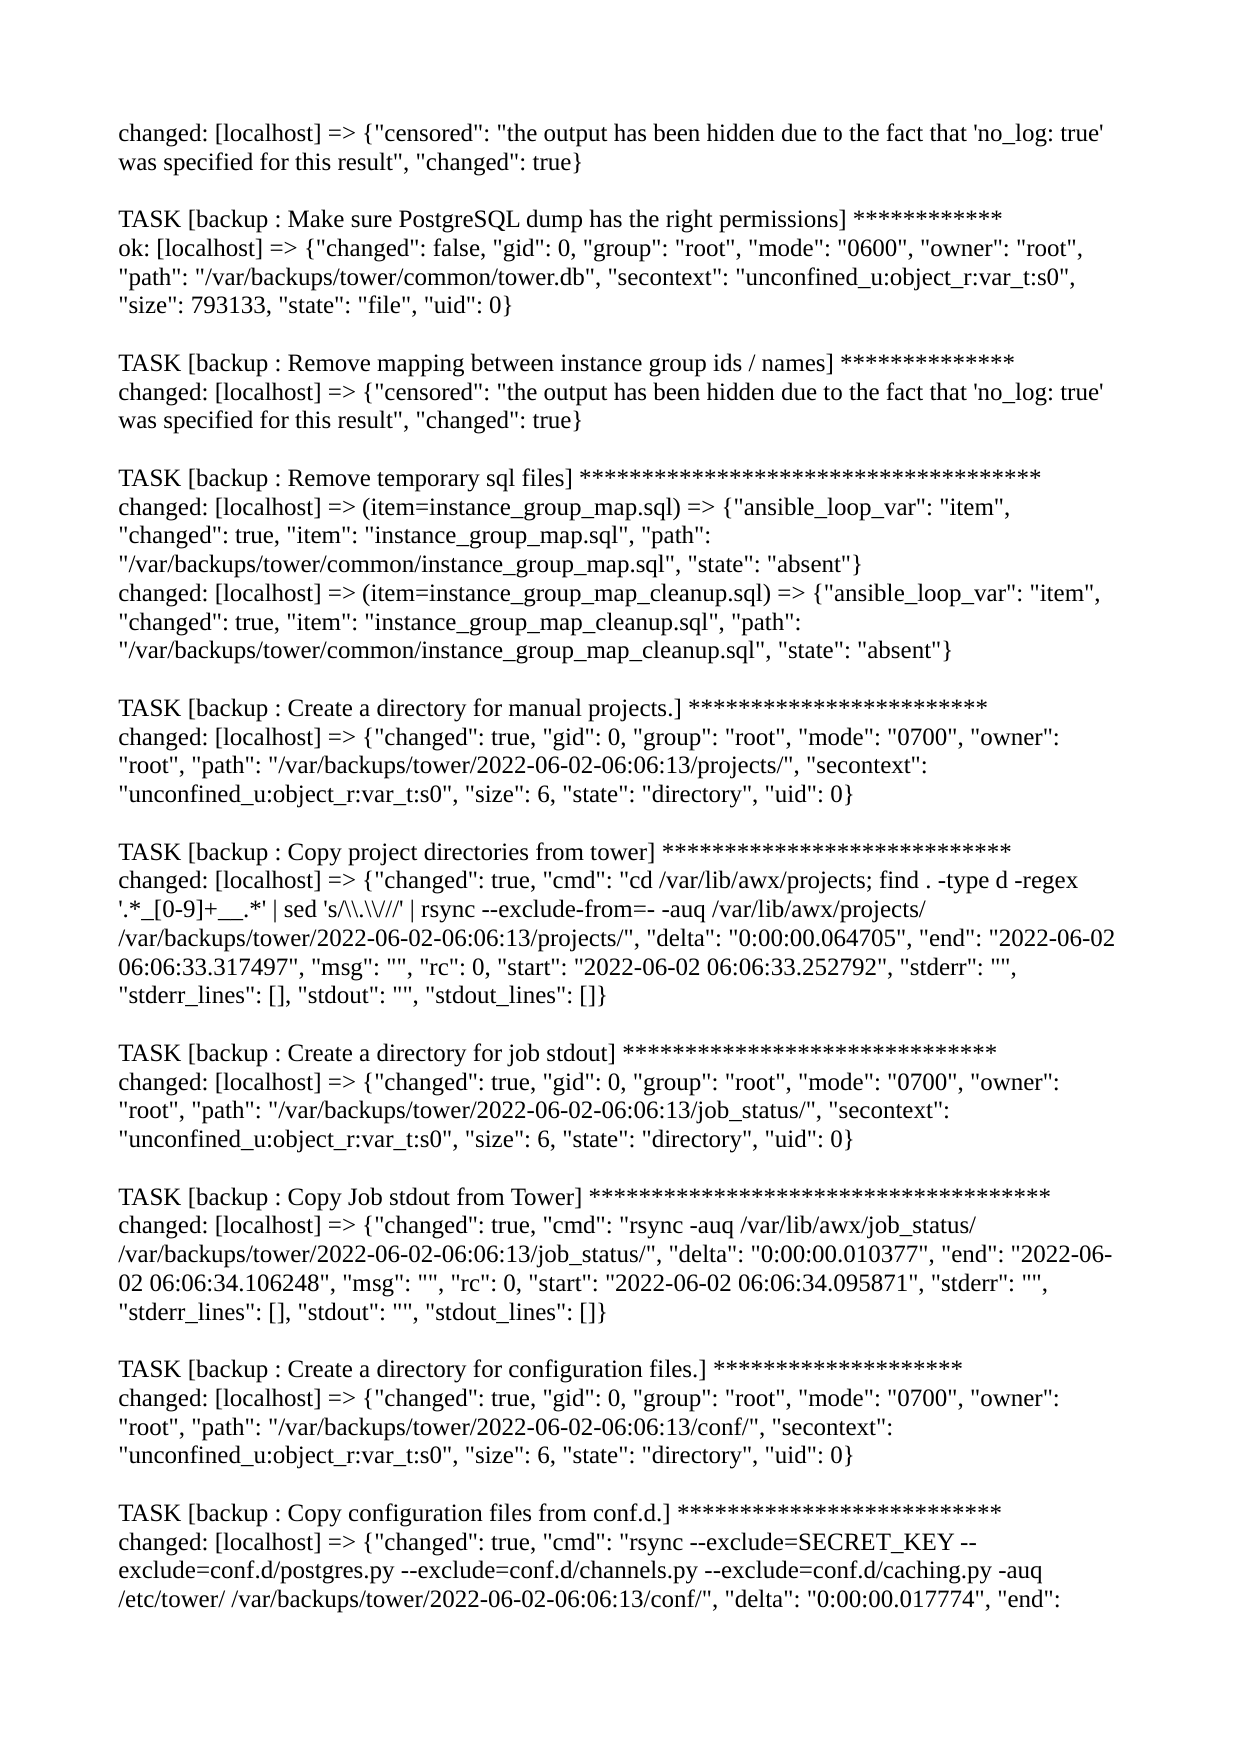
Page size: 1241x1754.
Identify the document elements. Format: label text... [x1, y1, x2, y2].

text TASK [backup : Create a directory for manual projects.] ************************ [118, 693, 1122, 722]
text TASK [backup : Create a directory for job stdout] ****************************** [118, 1038, 1122, 1067]
text changed: [localhost] => {"changed": true, "cmd": "rsync -auq /var/lib/awx/job_status/ /var/backups/tower/2022-06-02-06:06:13/job_status/", "delta": "0:00:00.010377", "end": "2022-06-02 06:06:34.106248", "msg": "", "rc": 0, "start": "2022-06-02 06:06:34.095871", "stderr": "", "stderr_lines": [], "stdout": "", "stdout_lines": []} [118, 1211, 1122, 1326]
text changed: [localhost] => {"changed": true, "gid": 0, "group": "root", "mode": "0700", "owner": "root", "path": "/var/backups/tower/2022-06-02-06:06:13/projects/", "secontext": "unconfined_u:object_r:var_t:s0", "size": 6, "state": "directory", "uid": 0} [118, 722, 1122, 808]
text TASK [backup : Copy Job stdout from Tower] ************************************* [118, 1182, 1122, 1211]
text TASK [backup : Remove mapping between instance group ids / names] ************** [118, 348, 1122, 377]
text changed: [localhost] => {"changed": true, "cmd": "rsync --exclude=SECRET_KEY --exclude=conf.d/postgres.py --exclude=conf.d/channels.py --exclude=conf.d/caching.py -auq /etc/tower/ /var/backups/tower/2022-06-02-06:06:13/conf/", "delta": "0:00:00.017774", "end": [118, 1527, 1122, 1613]
text TASK [backup : Copy project directories from tower] **************************** [118, 837, 1122, 866]
text ok: [localhost] => {"changed": false, "gid": 0, "group": "root", "mode": "0600", "owner": "root", "path": "/var/backups/tower/common/tower.db", "secontext": "unconfined_u:object_r:var_t:s0", "size": 793133, "state": "file", "uid": 0} [118, 233, 1122, 319]
text changed: [localhost] => {"changed": true, "gid": 0, "group": "root", "mode": "0700", "owner": "root", "path": "/var/backups/tower/2022-06-02-06:06:13/job_status/", "secontext": "unconfined_u:object_r:var_t:s0", "size": 6, "state": "directory", "uid": 0} [118, 1067, 1122, 1153]
text TASK [backup : Copy configuration files from conf.d.] ************************** [118, 1498, 1122, 1527]
text changed: [localhost] => {"censored": "the output has been hidden due to the fact that 'no_log: true' was specified for this result", "changed": true} [118, 377, 1122, 434]
text TASK [backup : Create a directory for configuration files.] ******************** [118, 1354, 1122, 1383]
text changed: [localhost] => {"censored": "the output has been hidden due to the fact that 'no_log: true' was specified for this result", "changed": true} [118, 118, 1122, 176]
text TASK [backup : Remove temporary sql files] ************************************* [118, 463, 1122, 492]
text changed: [localhost] => {"changed": true, "gid": 0, "group": "root", "mode": "0700", "owner": "root", "path": "/var/backups/tower/2022-06-02-06:06:13/conf/", "secontext": "unconfined_u:object_r:var_t:s0", "size": 6, "state": "directory", "uid": 0} [118, 1383, 1122, 1469]
text changed: [localhost] => (item=instance_group_map.sql) => {"ansible_loop_var": "item", "changed": true, "item": "instance_group_map.sql", "path": "/var/backups/tower/common/instance_group_map.sql", "state": "absent"} [118, 492, 1122, 578]
text TASK [backup : Make sure PostgreSQL dump has the right permissions] ************ [118, 204, 1122, 233]
text changed: [localhost] => {"changed": true, "cmd": "cd /var/lib/awx/projects; find . -type d -regex '.*_[0-9]+__.*' | sed 's/\\.\\///' | rsync --exclude-from=- -auq /var/lib/awx/projects/ /var/backups/tower/2022-06-02-06:06:13/projects/", "delta": "0:00:00.064705", "end": "2022-06-02 06:06:33.317497", "msg": "", "rc": 0, "start": "2022-06-02 06:06:33.252792", "stderr": "", "stderr_lines": [], "stdout": "", "stdout_lines": []} [118, 866, 1122, 1009]
text changed: [localhost] => (item=instance_group_map_cleanup.sql) => {"ansible_loop_var": "item", "changed": true, "item": "instance_group_map_cleanup.sql", "path": "/var/backups/tower/common/instance_group_map_cleanup.sql", "state": "absent"} [118, 578, 1122, 664]
